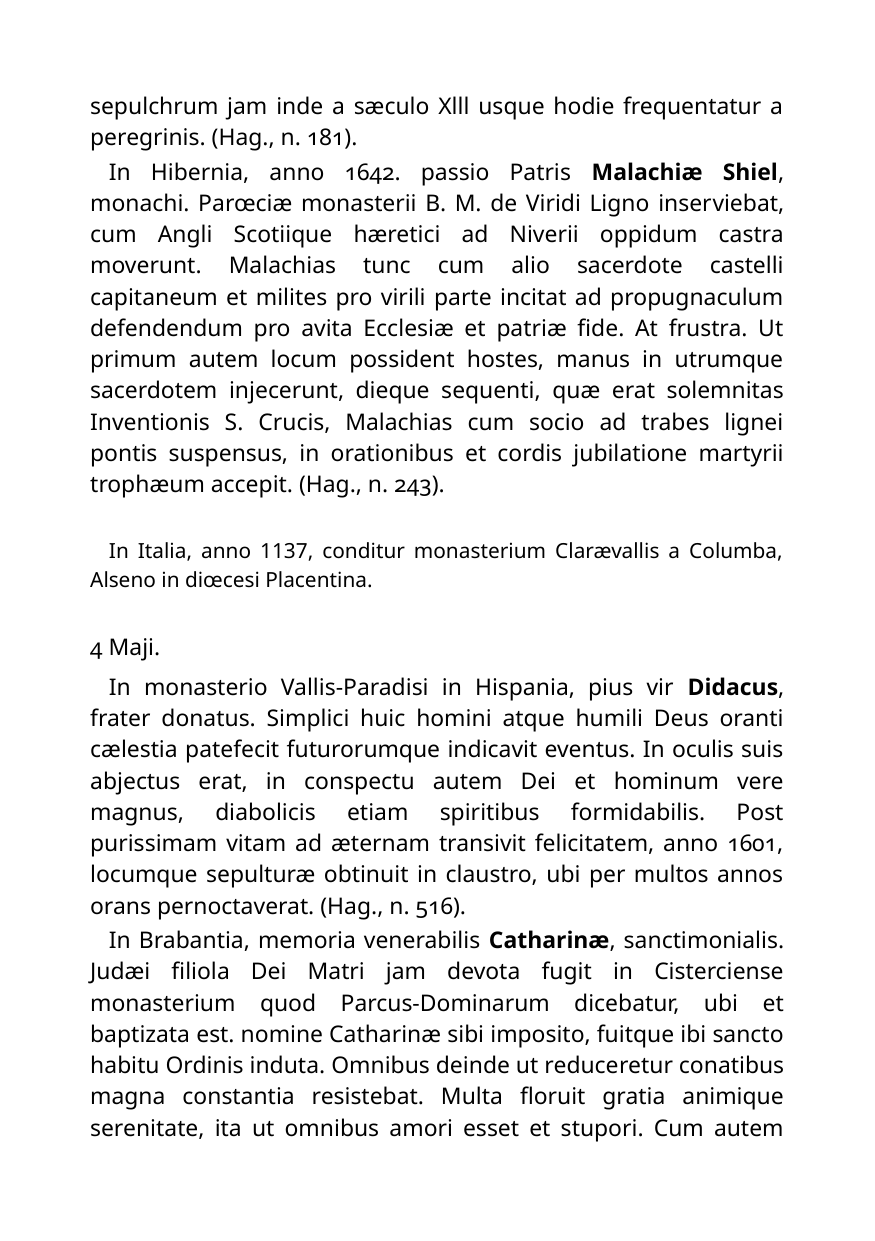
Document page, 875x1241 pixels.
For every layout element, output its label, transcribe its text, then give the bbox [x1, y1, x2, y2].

text In Italia, anno 1137, conditur monasterium Clarævallis a Columba, Alseno in diœcesi Placentina. [90, 537, 784, 593]
text sepulchrum jam inde a sæculo Xlll usque hodie frequentatur a peregrinis. (Hag., n. 181). [90, 90, 784, 152]
text 4 Maji. [90, 631, 784, 662]
text In Brabantia, memoria venerabilis Catharinæ, sancti­monialis. Judæi filiola Dei Matri jam devota fugit in Cisterciense monasterium quod Parcus-Dominarum dicebatur, ubi et baptizata est. nomine Catharinæ sibi imposito, fuitque ibi sancto habitu Ordinis induta. Omnibus deinde ut reduce­retur conatibus magna constantia resistebat. Multa floruit gratia animique serenitate, ita ut omnibus amori esset et stupori. Cum autem [90, 924, 784, 1143]
text In monasterio Vallis-Paradisi in Hispania, pius vir Didacus, frater donatus. Simplici huic homini atque humili Deus oranti cælestia patefecit futurorumque indicavit eventus. In oculis suis abjectus erat, in conspectu autem Dei et hominum vere magnus, diabolicis etiam spiritibus formidabilis. Post purissimam vitam ad æternam transivit felicitatem, anno 1601, locumque sepulturæ obtinuit in claustro, ubi per multos annos orans pernoctaverat. (Hag., n. 516). [90, 671, 784, 921]
text In Hibernia, anno 1642. passio Patris Malachiæ Shiel, monachi. Parœciæ monasterii B. M. de Viridi Ligno inser­viebat, cum Angli Scotiique hæretici ad Niverii oppidum castra moverunt. Malachias tunc cum alio sacerdote castelli capitaneum et milites pro virili parte incitat ad propugnaculum defendendum pro avita Ecclesiæ et patriæ fide. At frustra. Ut primum autem locum possident hostes, manus in utrumque sacerdotem injecerunt, dieque sequenti, quæ erat solemnitas Inventionis S. Crucis, Malachias cum socio ad trabes lignei pontis suspensus, in orationibus et cordis jubilatione martyrii trophæum accepit. (Hag., n. 243). [90, 156, 784, 499]
